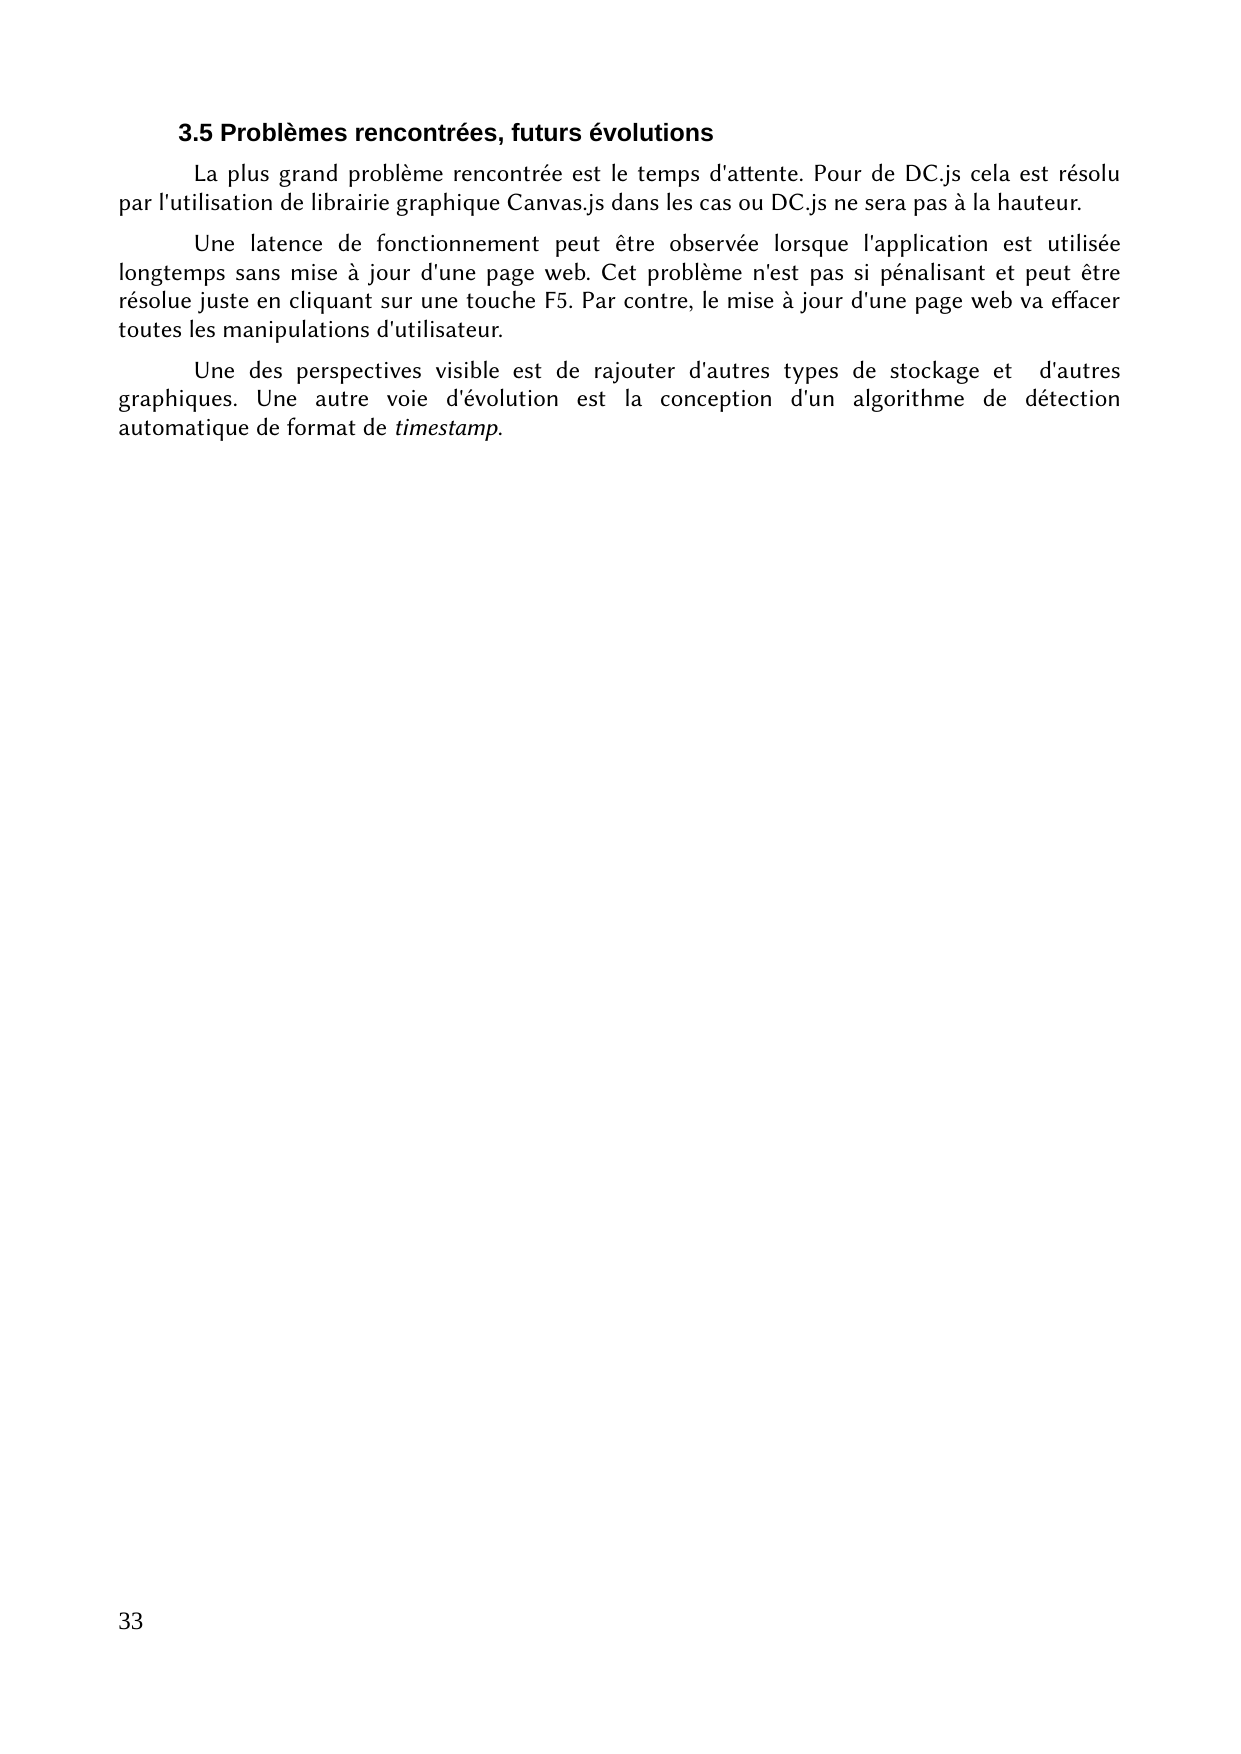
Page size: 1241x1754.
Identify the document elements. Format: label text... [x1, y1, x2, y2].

subtitle Problèmes rencontrées, futurs évolutions [118, 118, 1122, 147]
text La plus grand problème rencontrée est le temps d'attente. Pour de DC.js cela est résolu par l'utilisation de librairie graphique Canvas.js dans les cas ou DC.js ne sera pas à la hauteur. [118, 159, 1122, 216]
text Une latence de fonctionnement peut être observée lorsque l'application est utilisée longtemps sans mise à jour d'une page web. Cet problème n'est pas si pénalisant et peut être résolue juste en cliquant sur une touche F5. Par contre, le mise à jour d'une page web va effacer toutes les manipulations d'utilisateur. [118, 229, 1122, 343]
text Une des perspectives visible est de rajouter d'autres types de stockage et d'autres graphiques. Une autre voie d'évolution est la conception d'un algorithme de détection automatique de format de timestamp. [118, 356, 1122, 441]
